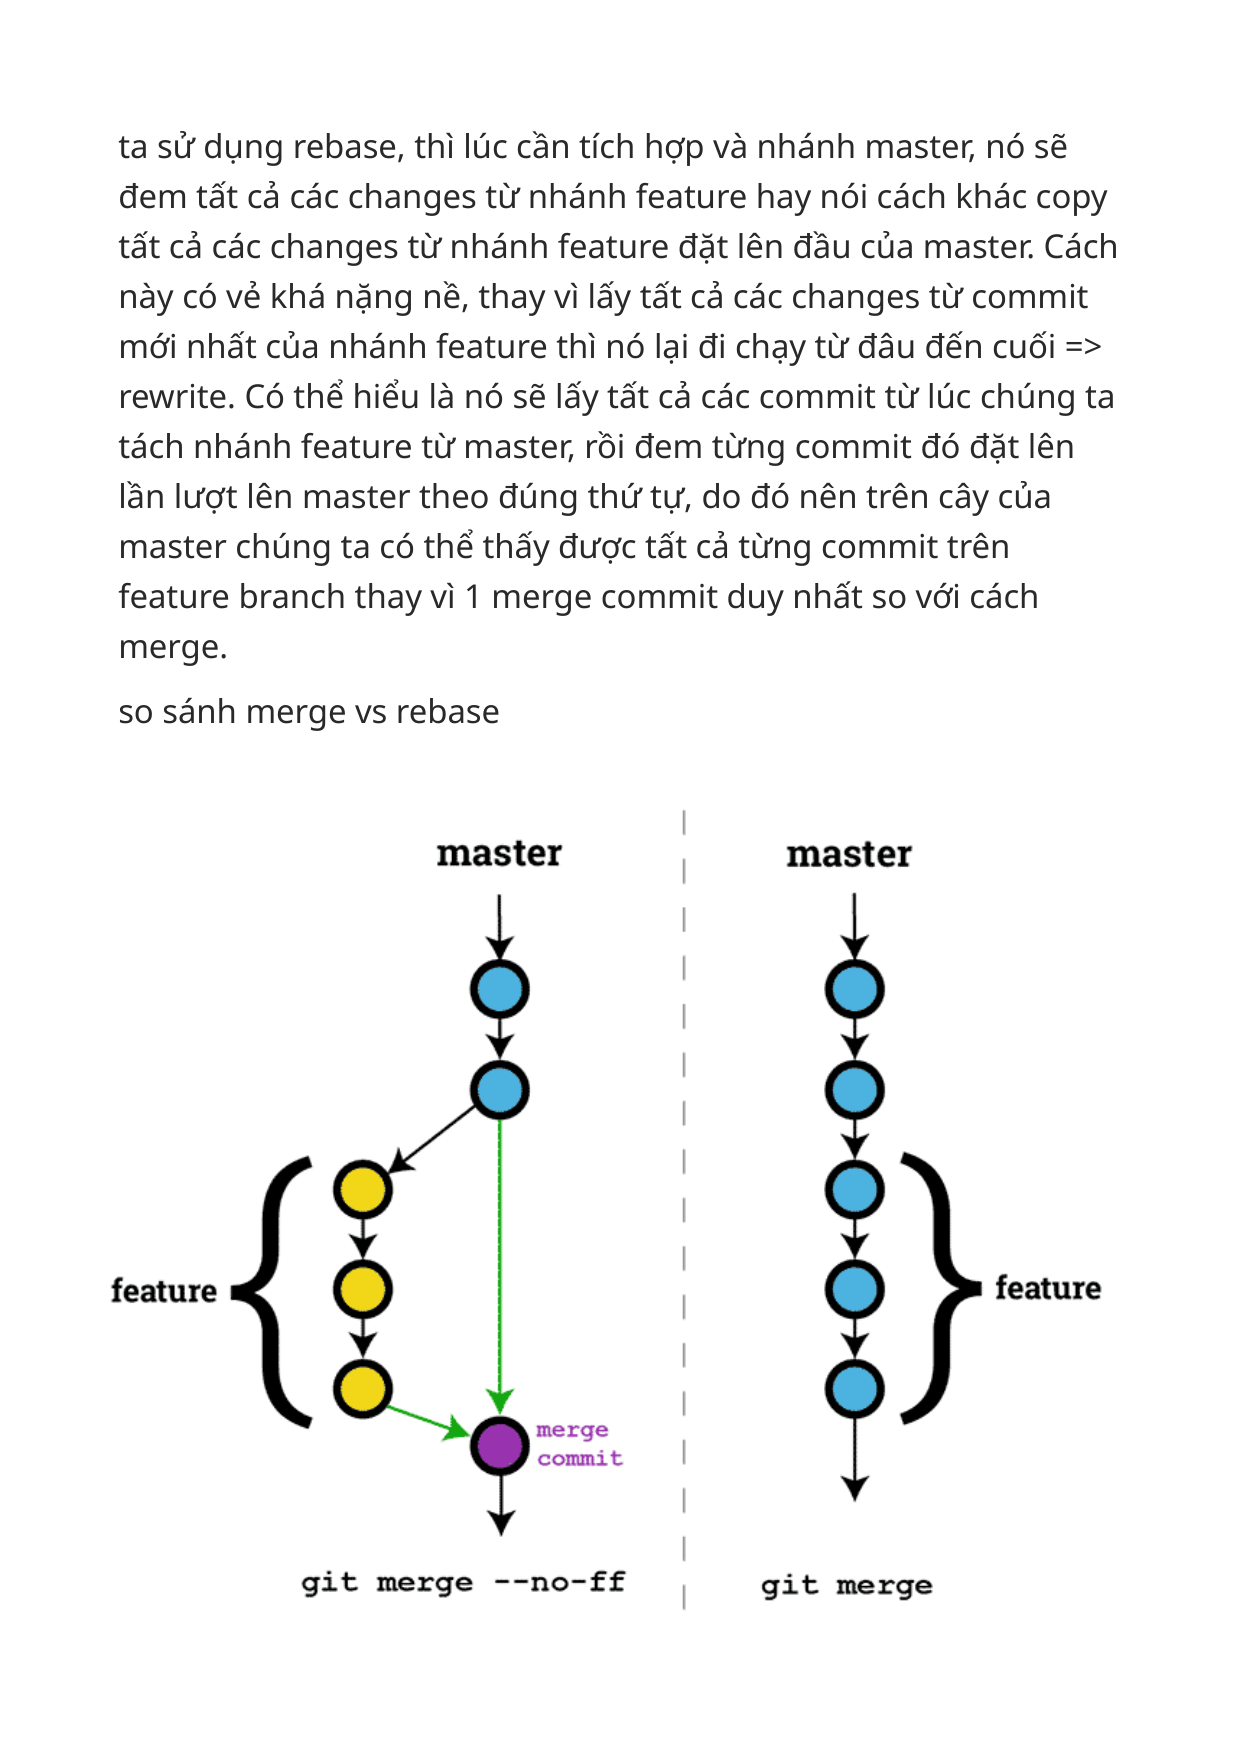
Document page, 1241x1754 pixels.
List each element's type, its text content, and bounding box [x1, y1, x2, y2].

text ta sử dụng rebase, thì lúc cần tích hợp và nhánh master, nó sẽ đem tất cả các changes từ nhánh feature hay nói cách khác copy tất cả các changes từ nhánh feature đặt lên đầu của master. Cách này có vẻ khá nặng nề, thay vì lấy tất cả các changes từ commit mới nhất của nhánh feature thì nó lại đi chạy từ đâu đến cuối => rewrite. Có thể hiểu là nó sẽ lấy tất cả các commit từ lúc chúng ta tách nhánh feature từ master, rồi đem từng commit đó đặt lên lần lượt lên master theo đúng thứ tự, do đó nên trên cây của master chúng ta có thể thấy được tất cả từng commit trên feature branch thay vì 1 merge commit duy nhất so với cách merge. [118, 118, 1122, 668]
text so sánh merge vs rebase [118, 683, 1122, 733]
picture [104, 792, 1108, 1625]
